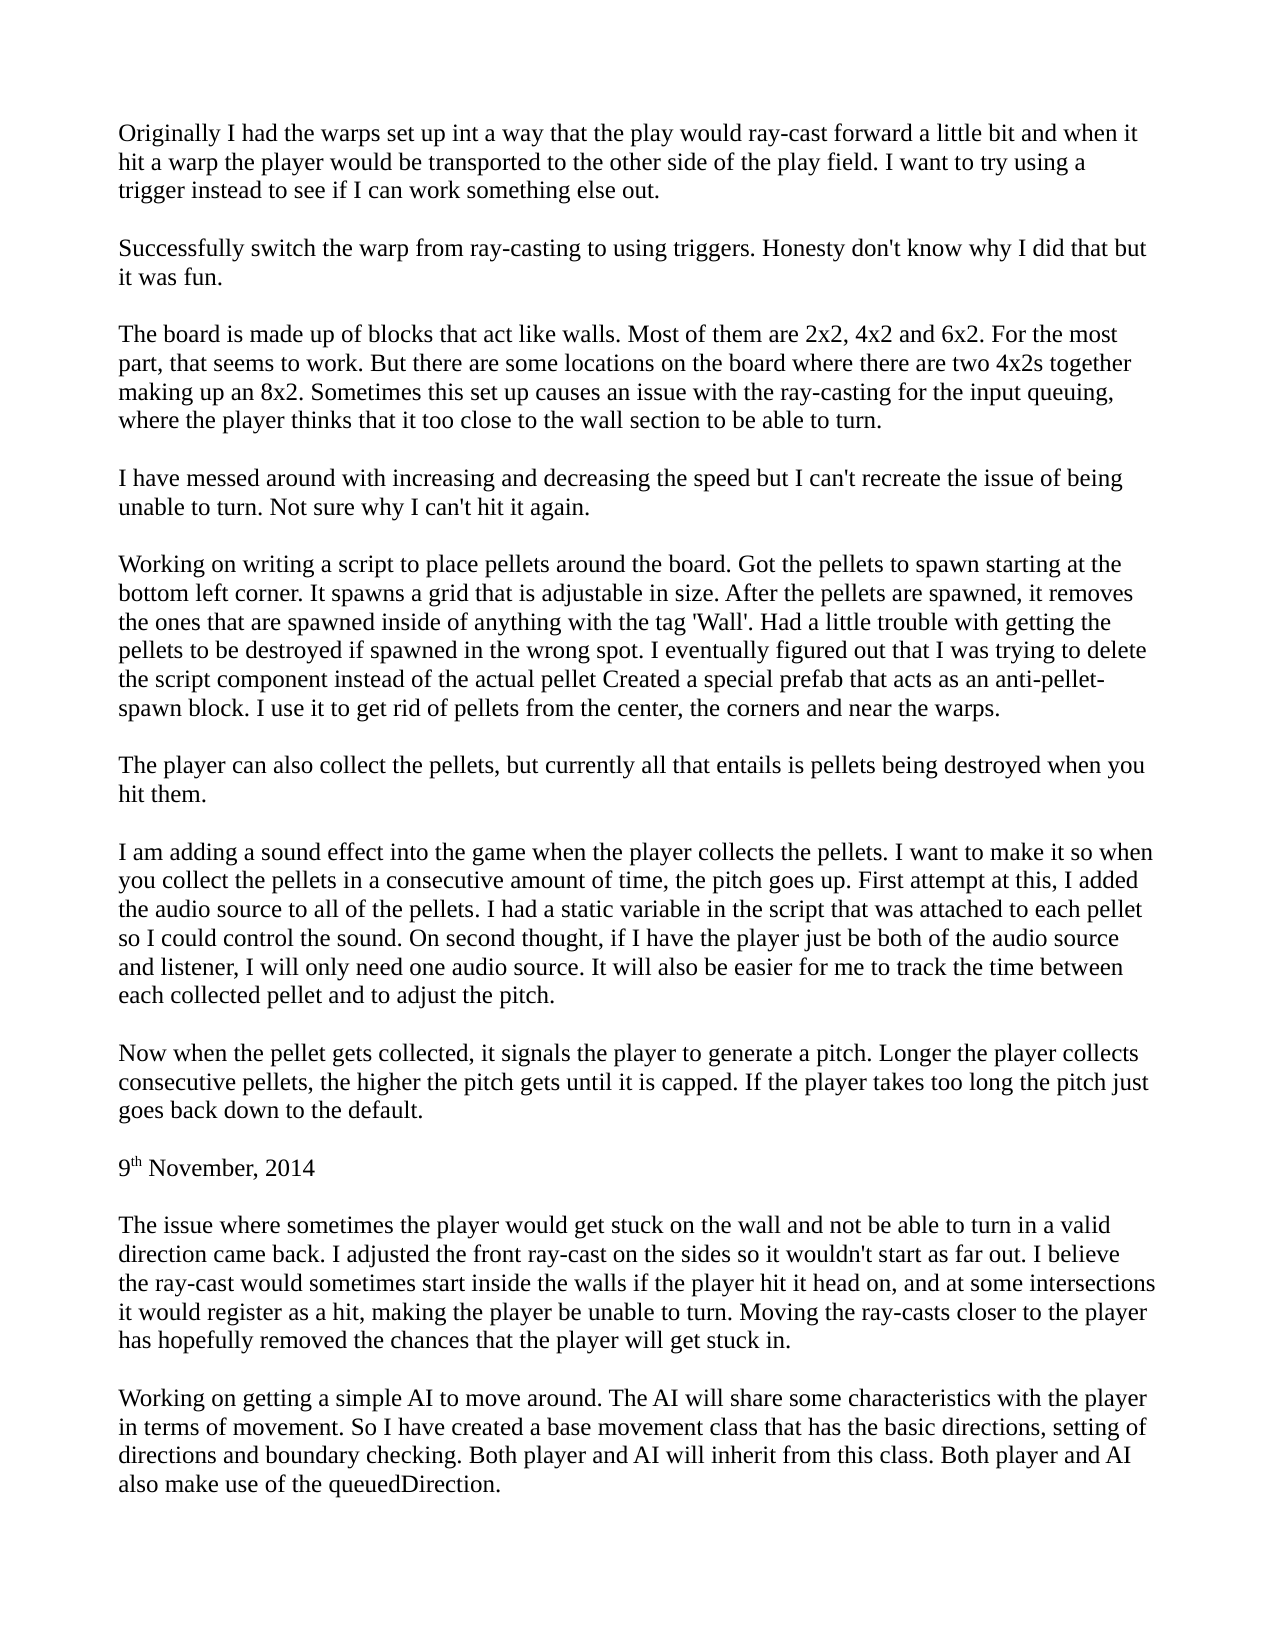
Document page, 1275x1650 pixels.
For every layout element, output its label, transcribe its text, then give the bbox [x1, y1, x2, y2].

text 9th November, 2014 [118, 1153, 1157, 1182]
text Now when the pellet gets collected, it signals the player to generate a pitch. Longer the player collects consecutive pellets, the higher the pitch gets until it is capped. If the player takes too long the pitch just goes back down to the default. [118, 1038, 1157, 1124]
text I have messed around with increasing and decreasing the speed but I can't recreate the issue of being unable to turn. Not sure why I can't hit it again. [118, 463, 1157, 521]
text The issue where sometimes the player would get stuck on the wall and not be able to turn in a valid direction came back. I adjusted the front ray-cast on the sides so it wouldn't start as far out. I believe the ray-cast would sometimes start inside the walls if the player hit it head on, and at some intersections it would register as a hit, making the player be unable to turn. Moving the ray-casts closer to the player has hopefully removed the chances that the player will get stuck in. [118, 1211, 1157, 1354]
text I am adding a sound effect into the game when the player collects the pellets. I want to make it so when you collect the pellets in a consecutive amount of time, the pitch goes up. First attempt at this, I added the audio source to all of the pellets. I had a static variable in the script that was attached to each pellet so I could control the sound. On second thought, if I have the player just be both of the audio source and listener, I will only need one audio source. It will also be easier for me to track the time between each collected pellet and to adjust the pitch. [118, 837, 1157, 1009]
text Working on getting a simple AI to move around. The AI will share some characteristics with the player in terms of movement. So I have created a base movement class that has the basic directions, setting of directions and boundary checking. Both player and AI will inherit from this class. Both player and AI also make use of the queuedDirection. [118, 1383, 1157, 1498]
text The board is made up of blocks that act like walls. Most of them are 2x2, 4x2 and 6x2. For the most part, that seems to work. But there are some locations on the board where there are two 4x2s together making up an 8x2. Sometimes this set up causes an issue with the ray-casting for the input queuing, where the player thinks that it too close to the wall section to be able to turn. [118, 319, 1157, 434]
text Originally I had the warps set up int a way that the play would ray-cast forward a little bit and when it hit a warp the player would be transported to the other side of the play field. I want to try using a trigger instead to see if I can work something else out. [118, 118, 1157, 204]
text Successfully switch the warp from ray-casting to using triggers. Honesty don't know why I did that but it was fun. [118, 233, 1157, 291]
text Working on writing a script to place pellets around the board. Got the pellets to spawn starting at the bottom left corner. It spawns a grid that is adjustable in size. After the pellets are spawned, it removes the ones that are spawned inside of anything with the tag 'Wall'. Had a little trouble with getting the pellets to be destroyed if spawned in the wrong spot. I eventually figured out that I was trying to delete the script component instead of the actual pellet Created a special prefab that acts as an anti-pellet-spawn block. I use it to get rid of pellets from the center, the corners and near the warps. [118, 549, 1157, 722]
text The player can also collect the pellets, but currently all that entails is pellets being destroyed when you hit them. [118, 751, 1157, 808]
